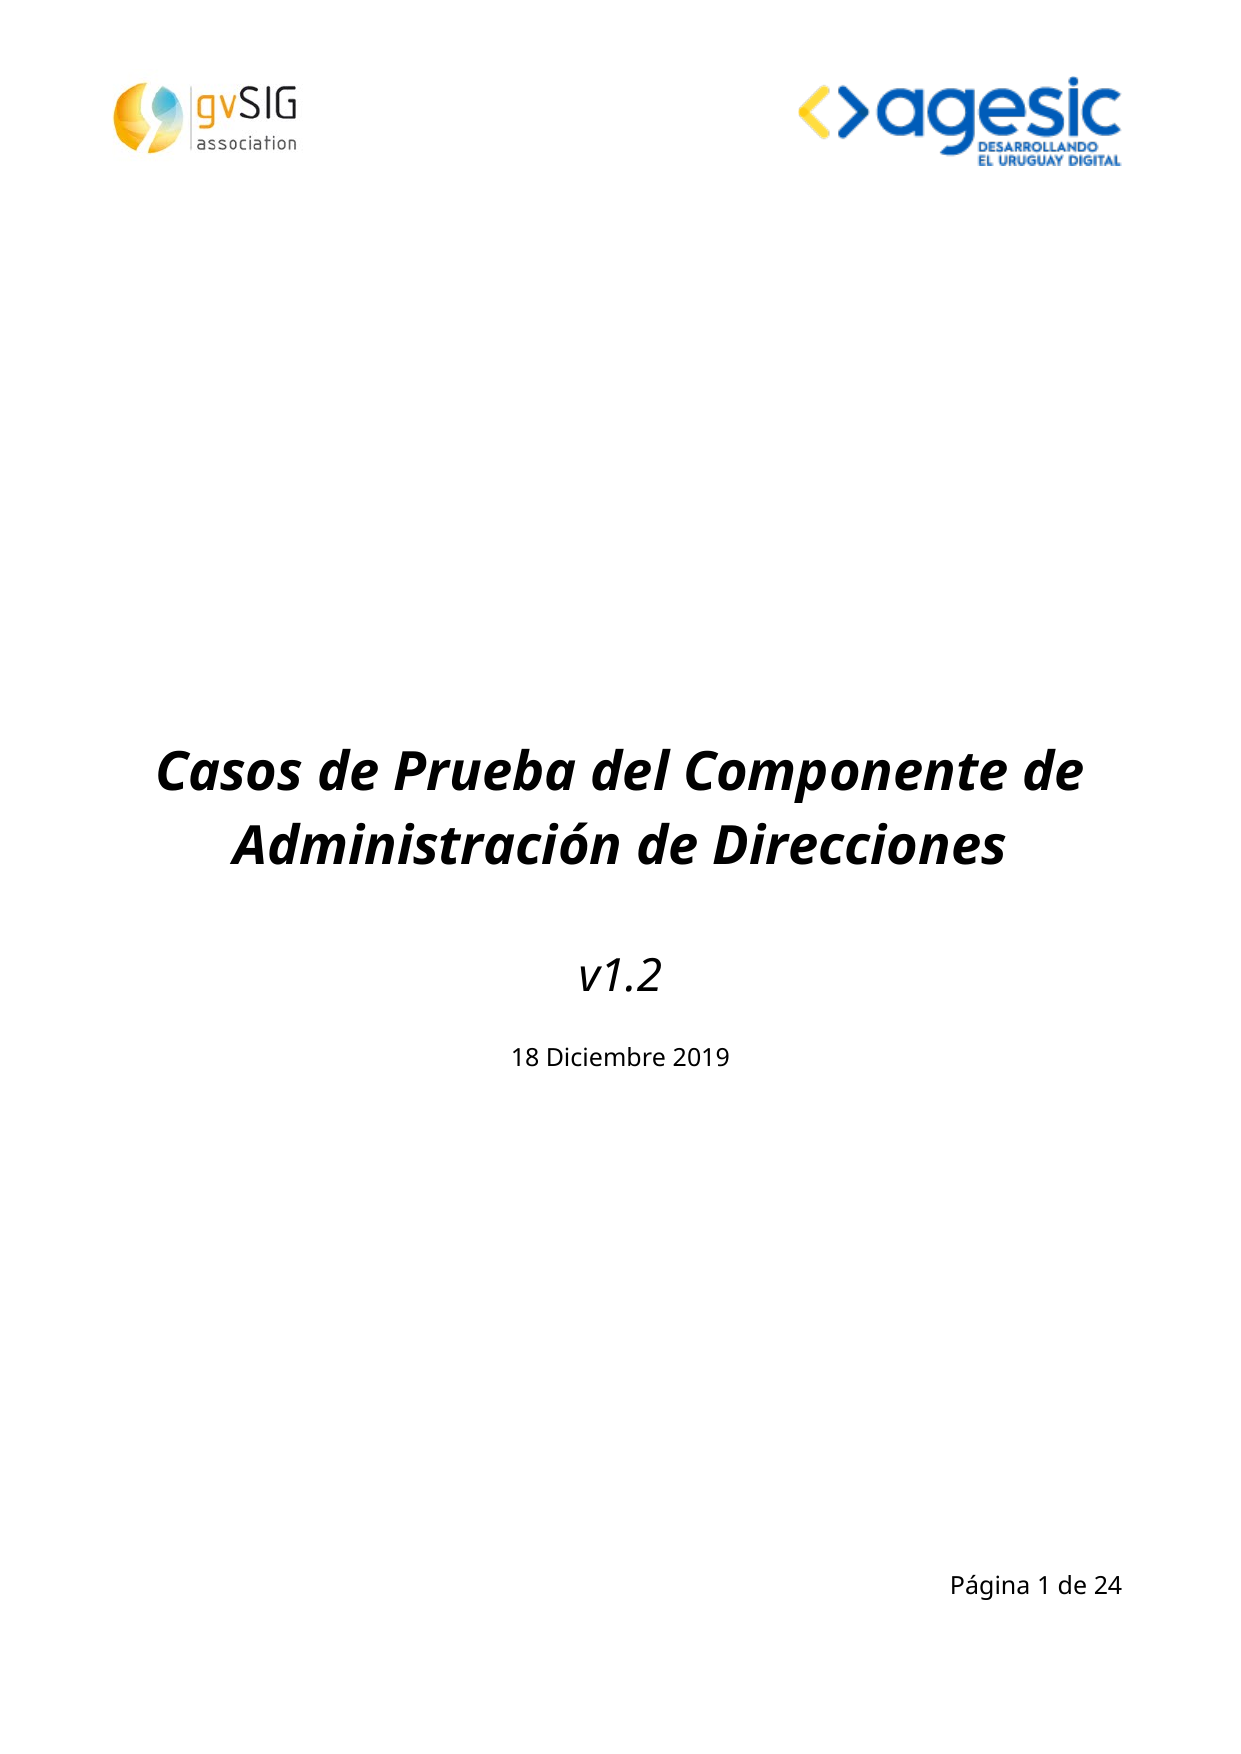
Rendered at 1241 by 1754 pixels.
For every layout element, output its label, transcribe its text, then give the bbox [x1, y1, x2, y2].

text Casos de Prueba del Componente de Administración de Direcciones [118, 733, 1122, 880]
picture [97, 69, 312, 167]
text 18 Diciembre 2019 [118, 1039, 1122, 1073]
text v1.2 [118, 943, 1122, 1005]
picture [798, 76, 1122, 166]
